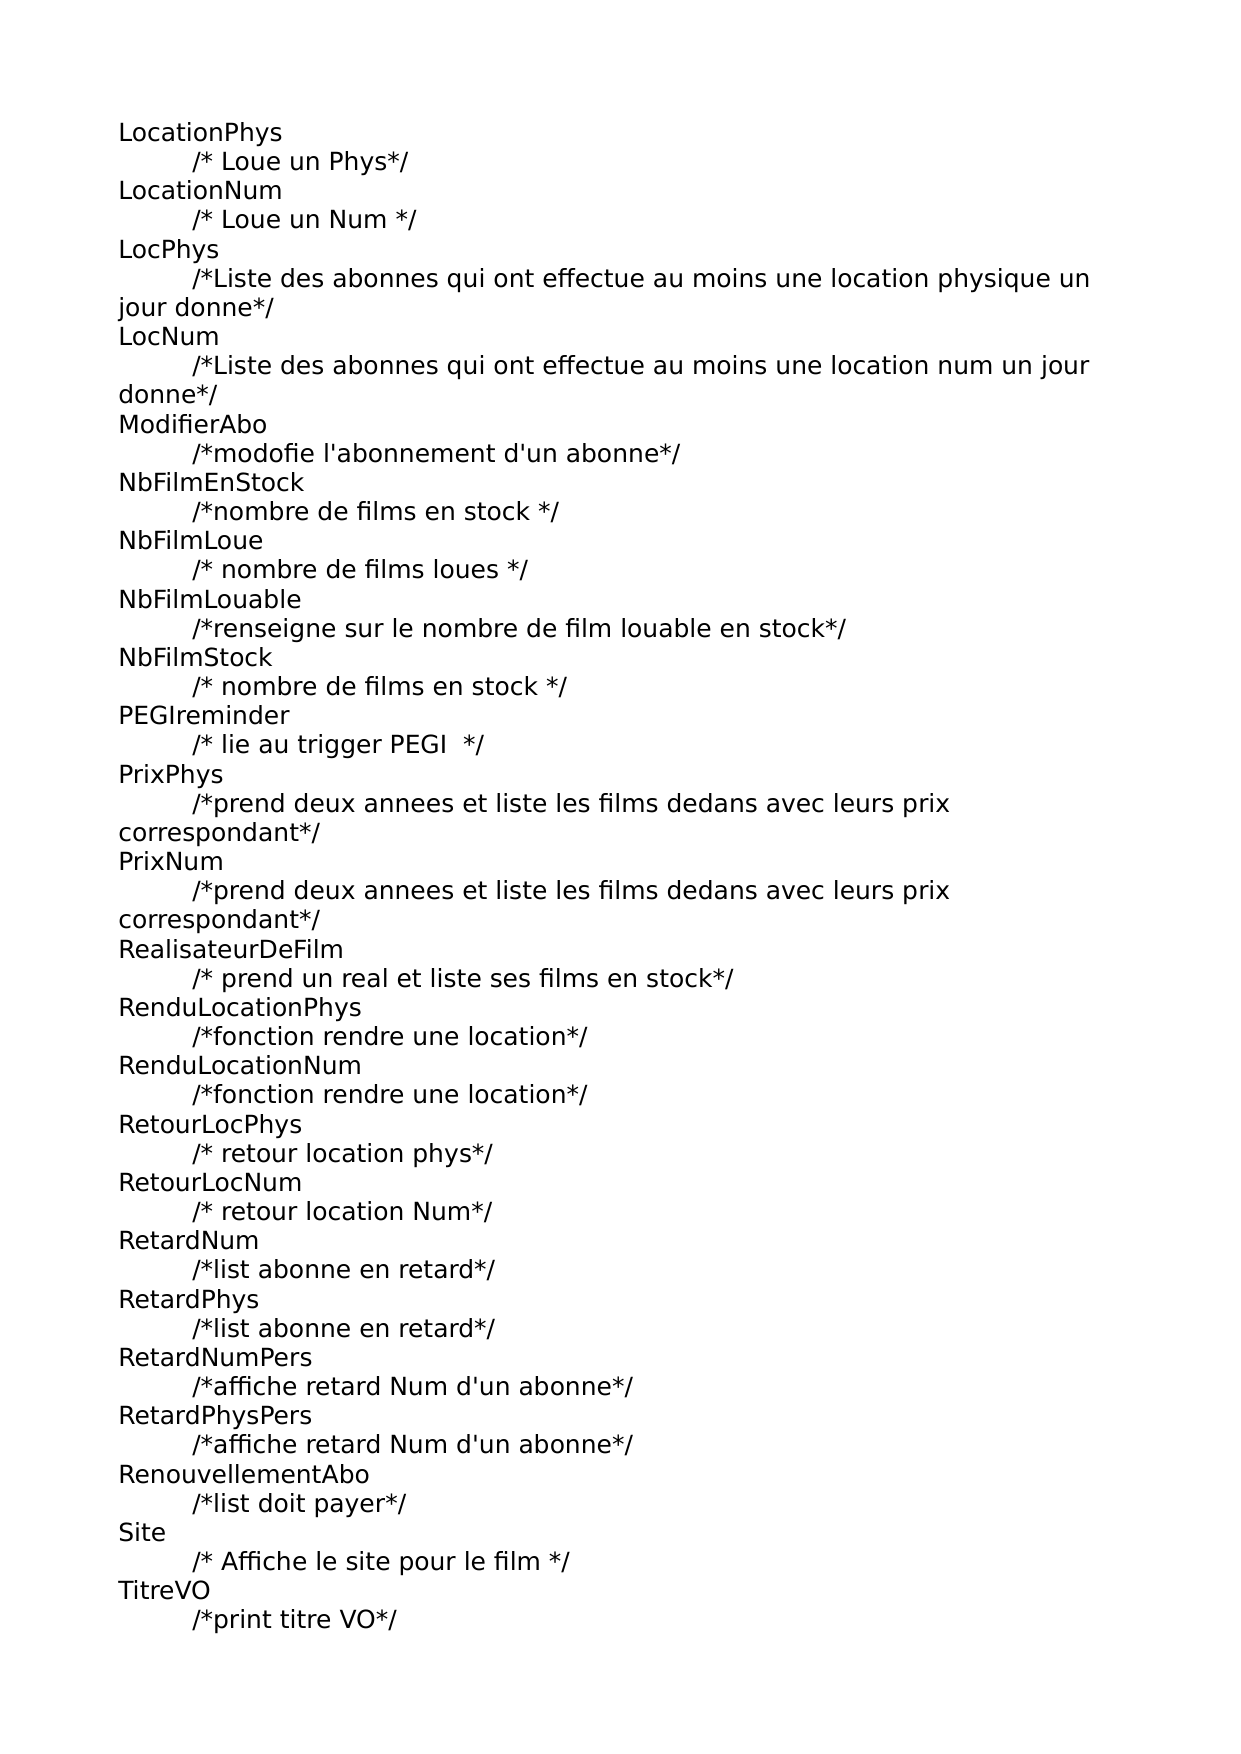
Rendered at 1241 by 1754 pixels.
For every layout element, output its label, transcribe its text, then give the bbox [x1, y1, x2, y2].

text /* retour location phys*/ [118, 1139, 1122, 1168]
text RetourLocNum [118, 1168, 1122, 1197]
text PrixNum [118, 847, 1122, 876]
text /*Liste des abonnes qui ont effectue au moins une location num un jour donne*/ [118, 351, 1122, 410]
text RenouvellementAbo [118, 1460, 1122, 1489]
text NbFilmEnStock [118, 468, 1122, 497]
text /*fonction rendre une location*/ [118, 1022, 1122, 1051]
text /*list abonne en retard*/ [118, 1314, 1122, 1343]
text LocationNum [118, 176, 1122, 206]
text RetardNumPers [118, 1343, 1122, 1372]
text /*nombre de films en stock */ [118, 497, 1122, 526]
text RetardPhys [118, 1285, 1122, 1314]
text RetardNum [118, 1226, 1122, 1256]
text LocPhys [118, 235, 1122, 264]
text LocNum [118, 322, 1122, 351]
text /* prend un real et liste ses films en stock*/ [118, 964, 1122, 993]
text /*prend deux annees et liste les films dedans avec leurs prix correspondant*/ [118, 876, 1122, 935]
text /*list doit payer*/ [118, 1489, 1122, 1518]
text NbFilmLouable [118, 585, 1122, 614]
text /* Loue un Num */ [118, 206, 1122, 235]
text RetourLocPhys [118, 1110, 1122, 1139]
text /*affiche retard Num d'un abonne*/ [118, 1372, 1122, 1401]
text RenduLocationNum [118, 1051, 1122, 1081]
text /*fonction rendre une location*/ [118, 1081, 1122, 1110]
text ModifierAbo [118, 410, 1122, 439]
text /*affiche retard Num d'un abonne*/ [118, 1431, 1122, 1460]
text RetardPhysPers [118, 1401, 1122, 1431]
text /* lie au trigger PEGI */ [118, 731, 1122, 760]
text /* nombre de films en stock */ [118, 672, 1122, 701]
text NbFilmLoue [118, 526, 1122, 556]
text /* retour location Num*/ [118, 1197, 1122, 1226]
text TitreVO [118, 1576, 1122, 1606]
text /*prend deux annees et liste les films dedans avec leurs prix correspondant*/ [118, 789, 1122, 847]
text /* nombre de films loues */ [118, 556, 1122, 585]
text PrixPhys [118, 760, 1122, 789]
text PEGIreminder [118, 701, 1122, 731]
text /*list abonne en retard*/ [118, 1256, 1122, 1285]
text RealisateurDeFilm [118, 935, 1122, 964]
text /*Liste des abonnes qui ont effectue au moins une location physique un jour donne*/ [118, 264, 1122, 322]
text /* Affiche le site pour le film */ [118, 1547, 1122, 1576]
text RenduLocationPhys [118, 993, 1122, 1022]
text /*modofie l'abonnement d'un abonne*/ [118, 439, 1122, 468]
text /*renseigne sur le nombre de film louable en stock*/ [118, 614, 1122, 643]
text /*print titre VO*/ [118, 1606, 1122, 1635]
text LocationPhys [118, 118, 1122, 147]
text /* Loue un Phys*/ [118, 147, 1122, 176]
text Site [118, 1518, 1122, 1547]
text NbFilmStock [118, 643, 1122, 672]
